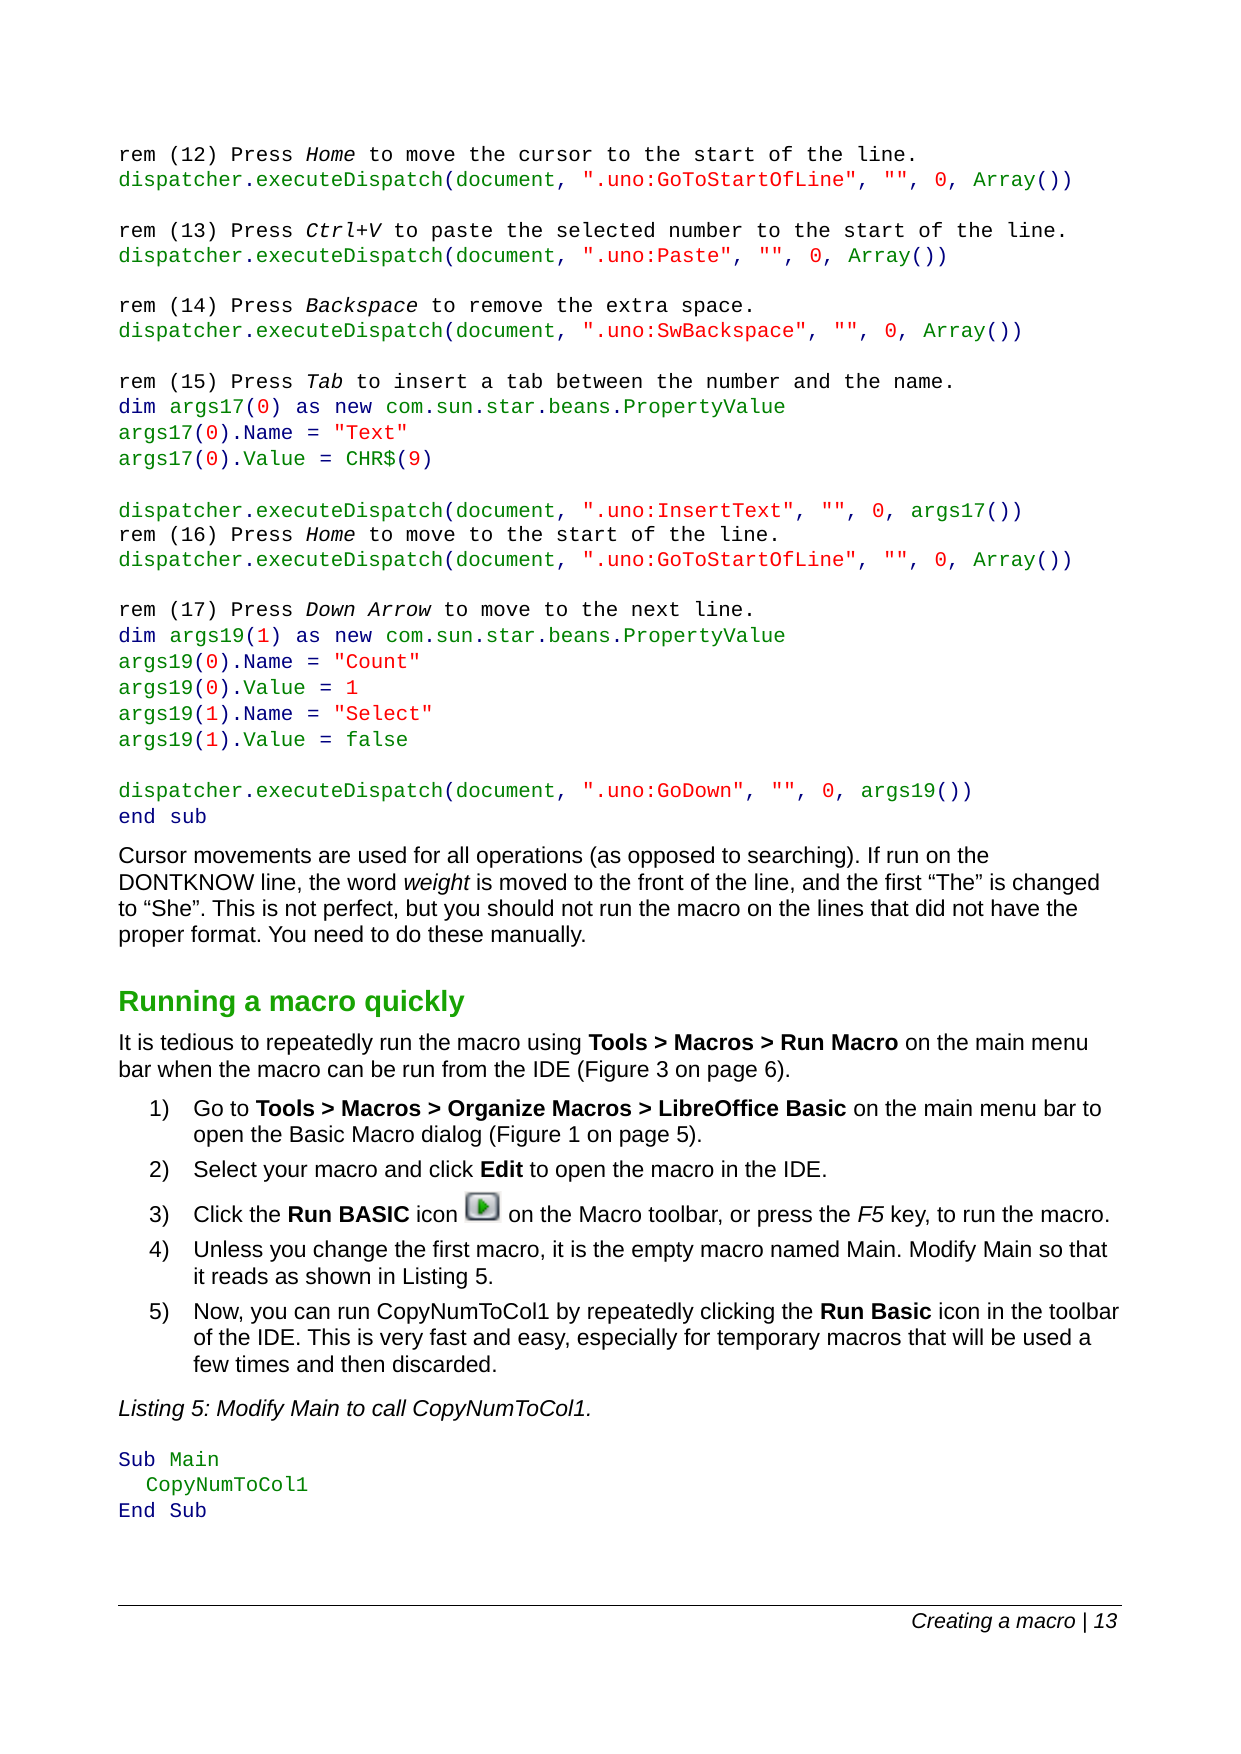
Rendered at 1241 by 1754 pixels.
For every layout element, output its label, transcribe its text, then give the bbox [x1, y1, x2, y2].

text rem (16) Press Home to move to the start of the line. [118, 524, 1122, 548]
text Sub Main [118, 1447, 1122, 1473]
text rem (17) Press Down Arrow to move to the next line. [118, 599, 1122, 623]
text dispatcher.executeDispatch(document, ".uno:InsertText", "", 0, args17()) [118, 498, 1122, 524]
text end sub [118, 805, 1122, 831]
text args19(1).Name = "Select" [118, 701, 1122, 727]
text rem (15) Press Tab to insert a tab between the number and the name. [118, 371, 1122, 394]
subtitle Running a macro quickly [118, 984, 1122, 1017]
text CopyNumToCol1 [118, 1473, 1122, 1499]
text args17(0).Value = CHR$(9) [118, 446, 1122, 472]
text dispatcher.executeDispatch(document, ".uno:GoToStartOfLine", "", 0, Array()) [118, 168, 1122, 194]
text dispatcher.executeDispatch(document, ".uno:GoToStartOfLine", "", 0, Array()) [118, 548, 1122, 573]
text args19(0).Name = "Count" [118, 649, 1122, 675]
list Unless you change the first macro, it is the empty macro named Main. Modify Main so that it reads as shown in Listing 5. [169, 1236, 1122, 1289]
text dim args17(0) as new com.sun.star.beans.PropertyValue [118, 394, 1122, 420]
text args19(1).Value = false [118, 727, 1122, 753]
text Cursor movements are used for all operations (as opposed to searching). If run on the DONTKNOW line, the word weight is moved to the front of the line, and the first “The” is changed to “She”. This is not perfect, but you should not run the macro on the lines that did not have the proper format. You need to do these manually. [118, 842, 1122, 948]
list Now, you can run CopyNumToCol1 by repeatedly clicking the Run Basic icon in the toolbar of the IDE. This is very fast and easy, especially for temporary macros that will be used a few times and then discarded. [169, 1298, 1122, 1377]
text Listing 5: Modify Main to call CopyNumToCol1. [118, 1394, 1122, 1421]
picture [464, 1191, 502, 1223]
text dispatcher.executeDispatch(document, ".uno:GoDown", "", 0, args19()) [118, 779, 1122, 805]
text rem (12) Press Home to move the cursor to the start of the line. [118, 144, 1122, 168]
text dispatcher.executeDispatch(document, ".uno:Paste", "", 0, Array()) [118, 243, 1122, 269]
text End Sub [118, 1499, 1122, 1525]
text rem (13) Press Ctrl+V to paste the selected number to the start of the line. [118, 219, 1122, 243]
list Click the Run BASIC icon on the Macro toolbar, or press the F5 key, to run the macro. [169, 1191, 1122, 1227]
text args17(0).Name = "Text" [118, 420, 1122, 446]
list Select your macro and click Edit to open the macro in the IDE. [169, 1156, 1122, 1182]
text dim args19(1) as new com.sun.star.beans.PropertyValue [118, 623, 1122, 649]
text rem (14) Press Backspace to remove the extra space. [118, 295, 1122, 319]
text dispatcher.executeDispatch(document, ".uno:SwBackspace", "", 0, Array()) [118, 319, 1122, 345]
text args19(0).Value = 1 [118, 675, 1122, 701]
list It is tedious to repeatedly run the macro using Tools > Macros > Run Macro on the main menu bar when the macro can be run from the IDE (Figure 3 on page 6). [118, 1029, 1122, 1082]
list Go to Tools > Macros > Organize Macros > LibreOffice Basic on the main menu bar to open the Basic Macro dialog (Figure 1 on page 5). [169, 1094, 1122, 1147]
